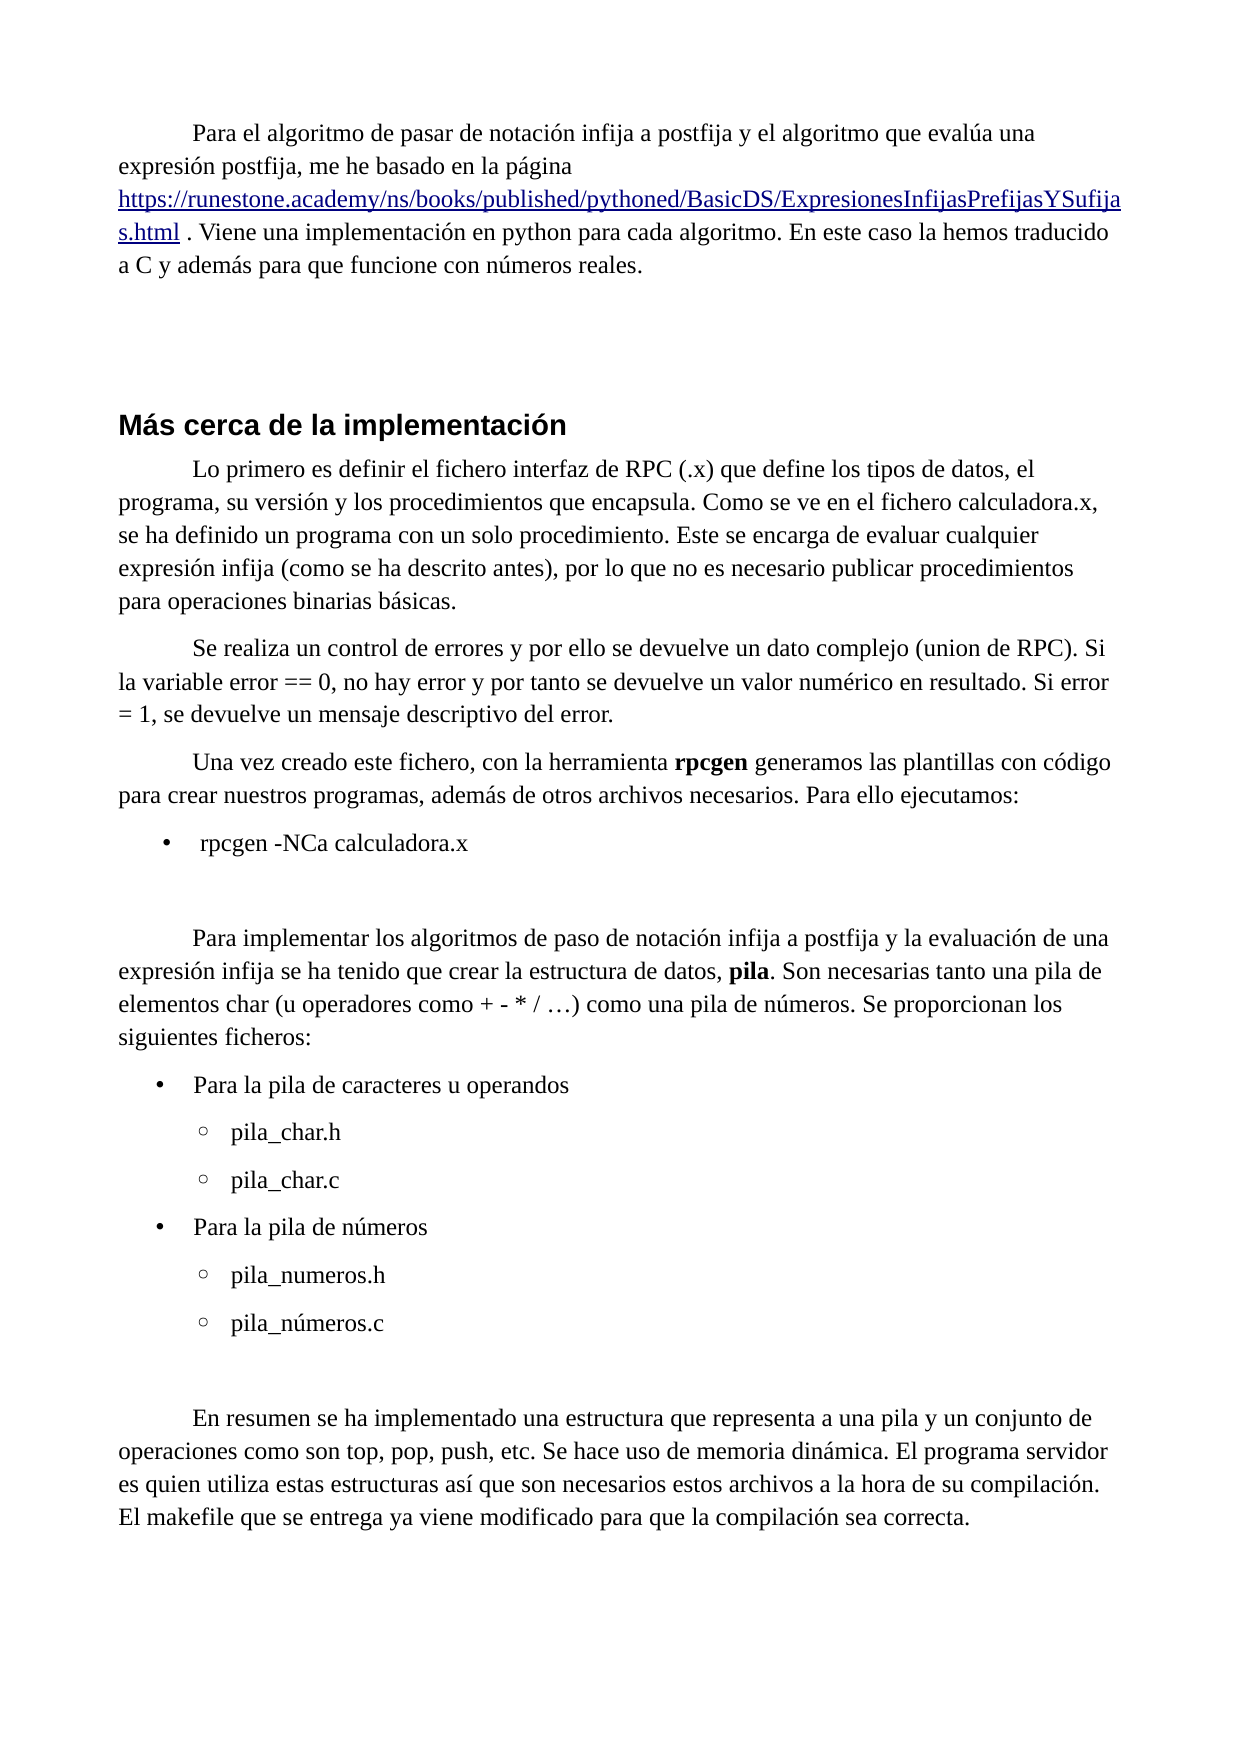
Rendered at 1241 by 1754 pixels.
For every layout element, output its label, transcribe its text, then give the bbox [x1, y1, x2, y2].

list pila_char.h [193, 1117, 1122, 1146]
text En resumen se ha implementado una estructura que representa a una pila y un conjunto de operaciones como son top, pop, push, etc. Se hace uso de memoria dinámica. El programa servidor es quien utiliza estas estructuras así que son necesarios estos archivos a la hora de su compilación. El makefile que se entrega ya viene modificado para que la compilación sea correcta. [118, 1403, 1122, 1531]
list Para la pila de números [156, 1212, 1122, 1241]
list rpcgen -NCa calculadora.x [162, 828, 1122, 857]
list Para la pila de caracteres u operandos [156, 1070, 1122, 1098]
subtitle Más cerca de la implementación [118, 408, 1122, 441]
list pila_numeros.h [193, 1260, 1122, 1289]
text Para implementar los algoritmos de paso de notación infija a postfija y la evaluación de una expresión infija se ha tenido que crear la estructura de datos, pila. Son necesarias tanto una pila de elementos char (u operadores como + - * / …) como una pila de números. Se proporcionan los siguientes ficheros: [118, 923, 1122, 1051]
text Una vez creado este fichero, con la herramienta rpcgen generamos las plantillas con código para crear nuestros programas, además de otros archivos necesarios. Para ello ejecutamos: [118, 747, 1122, 809]
text Lo primero es definir el fichero interfaz de RPC (.x) que define los tipos de datos, el programa, su versión y los procedimientos que encapsula. Como se ve en el fichero calculadora.x, se ha definido un programa con un solo procedimiento. Este se encarga de evaluar cualquier expresión infija (como se ha descrito antes), por lo que no es necesario publicar procedimientos para operaciones binarias básicas. [118, 454, 1122, 615]
list pila_números.c [193, 1308, 1122, 1336]
text Para el algoritmo de pasar de notación infija a postfija y el algoritmo que evalúa una expresión postfija, me he basado en la página https://runestone.academy/ns/books/published/pythoned/BasicDS/ExpresionesInfijasPrefijasYSufijas.html . Viene una implementación en python para cada algoritmo. En este caso la hemos traducido a C y además para que funcione con números reales. [118, 118, 1122, 279]
list pila_char.c [193, 1165, 1122, 1194]
text Se realiza un control de errores y por ello se devuelve un dato complejo (union de RPC). Si la variable error == 0, no hay error y por tanto se devuelve un valor numérico en resultado. Si error = 1, se devuelve un mensaje descriptivo del error. [118, 633, 1122, 728]
